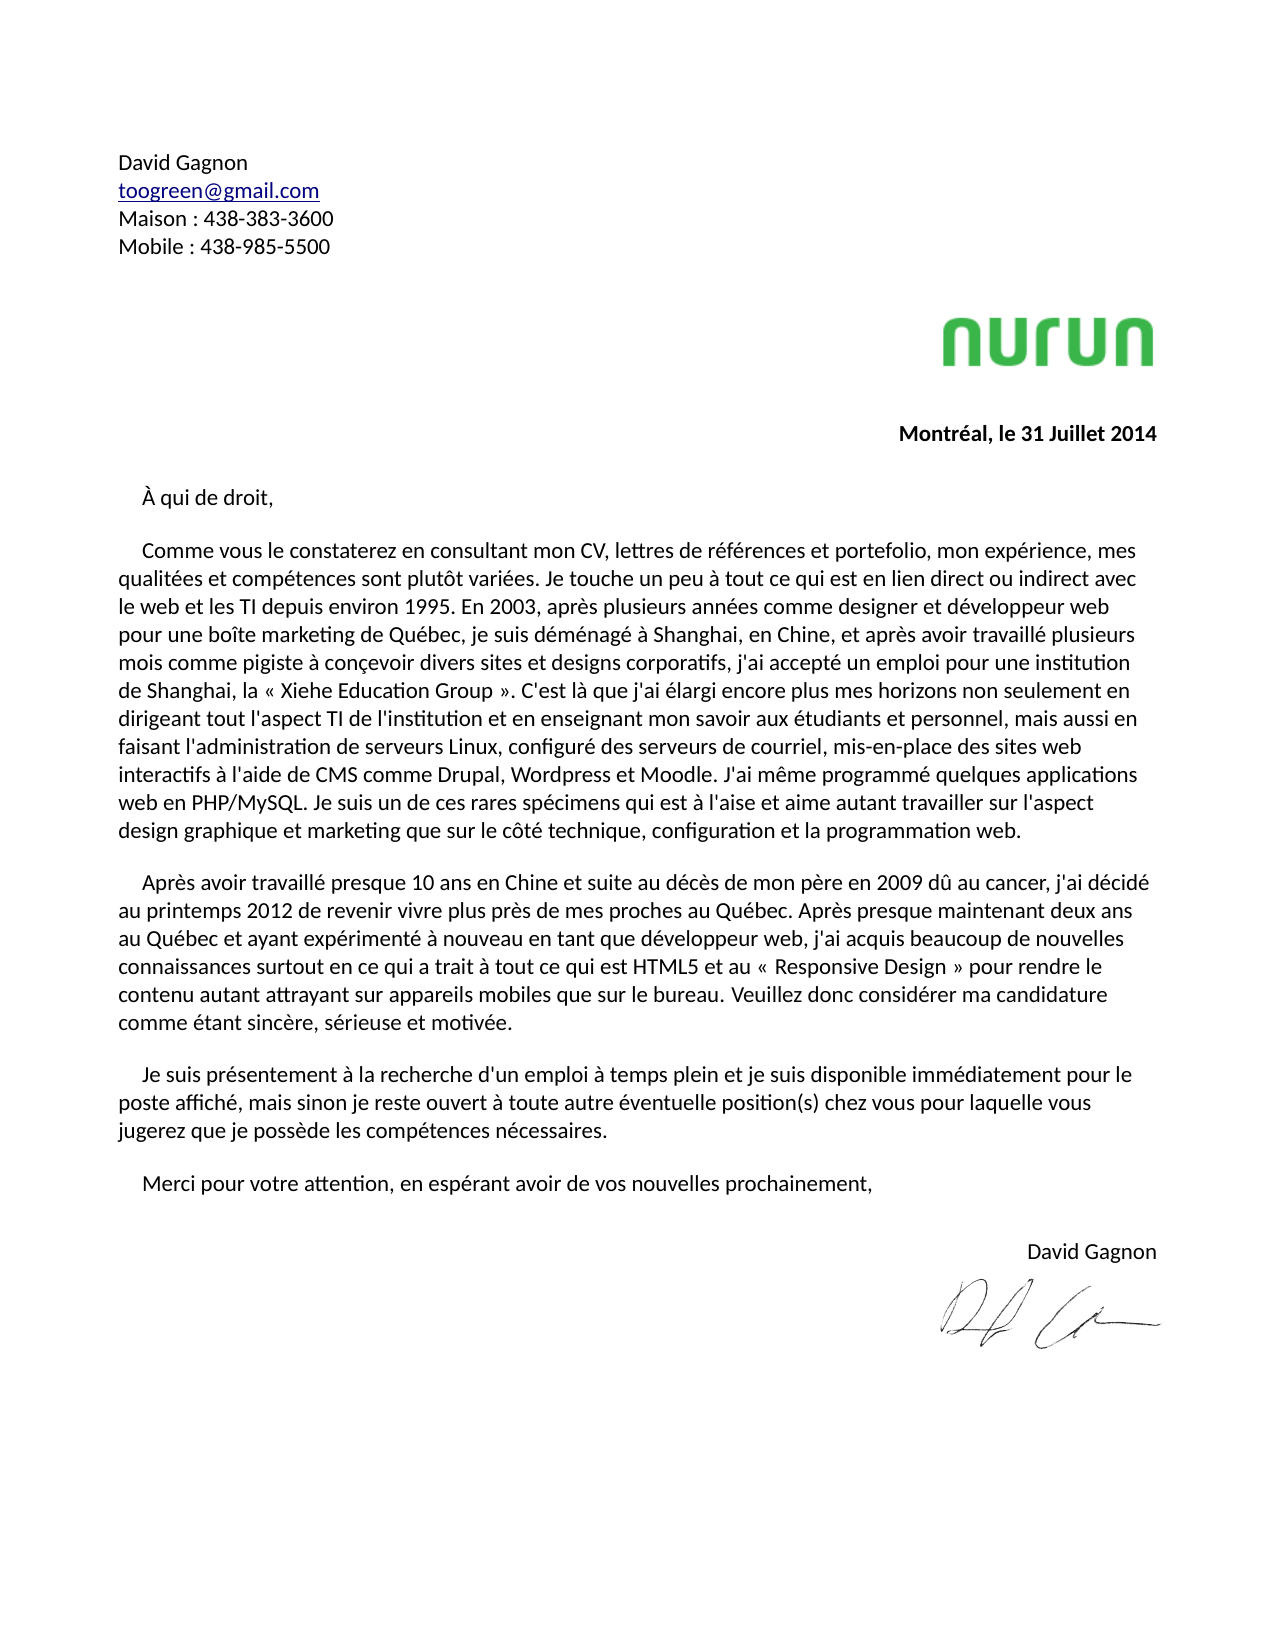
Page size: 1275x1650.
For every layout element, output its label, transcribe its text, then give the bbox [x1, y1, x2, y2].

text toogreen@gmail.com [118, 176, 1157, 204]
text Merci pour votre attention, en espérant avoir de vos nouvelles prochainement, [118, 1169, 1157, 1197]
text À qui de droit, [118, 483, 1157, 512]
text Maison : 438-383-3600 [118, 204, 1157, 232]
text Montréal, le 31 Juillet 2014 [118, 419, 912, 447]
picture [921, 1268, 1184, 1355]
picture [912, 292, 1186, 498]
text Mobile : 438-985-5500 [118, 232, 1157, 261]
text Comme vous le constaterez en consultant mon CV, lettres de références et portefolio, mon expérience, mes qualitées et compétences sont plutôt variées. Je touche un peu à tout ce qui est en lien direct ou indirect avec le web et les TI depuis environ 1995. En 2003, après plusieurs années comme designer et développeur web pour une boîte marketing de Québec, je suis déménagé à Shanghai, en Chine, et après avoir travaillé plusieurs mois comme pigiste à conçevoir divers sites et designs corporatifs, j'ai accepté un emploi pour une institution de Shanghai, la « Xiehe Education Group ». C'est là que j'ai élargi encore plus mes horizons non seulement en dirigeant tout l'aspect TI de l'institution et en enseignant mon savoir aux étudiants et personnel, mais aussi en faisant l'administration de serveurs Linux, configuré des serveurs de courriel, mis-en-place des sites web interactifs à l'aide de CMS comme Drupal, Wordpress et Moodle. J'ai même programmé quelques applications web en PHP/MySQL. Je suis un de ces rares spécimens qui est à l'aise et aime autant travailler sur l'aspect design graphique et marketing que sur le côté technique, configuration et la programmation web. [118, 536, 1157, 844]
text David Gagnon [118, 148, 1157, 176]
text Je suis présentement à la recherche d'un emploi à temps plein et je suis disponible immédiatement pour le poste affiché, mais sinon je reste ouvert à toute autre éventuelle position(s) chez vous pour laquelle vous jugerez que je possède les compétences nécessaires. [118, 1060, 1157, 1144]
text David Gagnon [118, 1237, 1157, 1265]
text Après avoir travaillé presque 10 ans en Chine et suite au décès de mon père en 2009 dû au cancer, j'ai décidé au printemps 2012 de revenir vivre plus près de mes proches au Québec. Après presque maintenant deux ans au Québec et ayant expérimenté à nouveau en tant que développeur web, j'ai acquis beaucoup de nouvelles connaissances surtout en ce qui a trait à tout ce qui est HTML5 et au « Responsive Design » pour rendre le contenu autant attrayant sur appareils mobiles que sur le bureau. Veuillez donc considérer ma candidature comme étant sincère, sérieuse et motivée. [118, 868, 1157, 1036]
